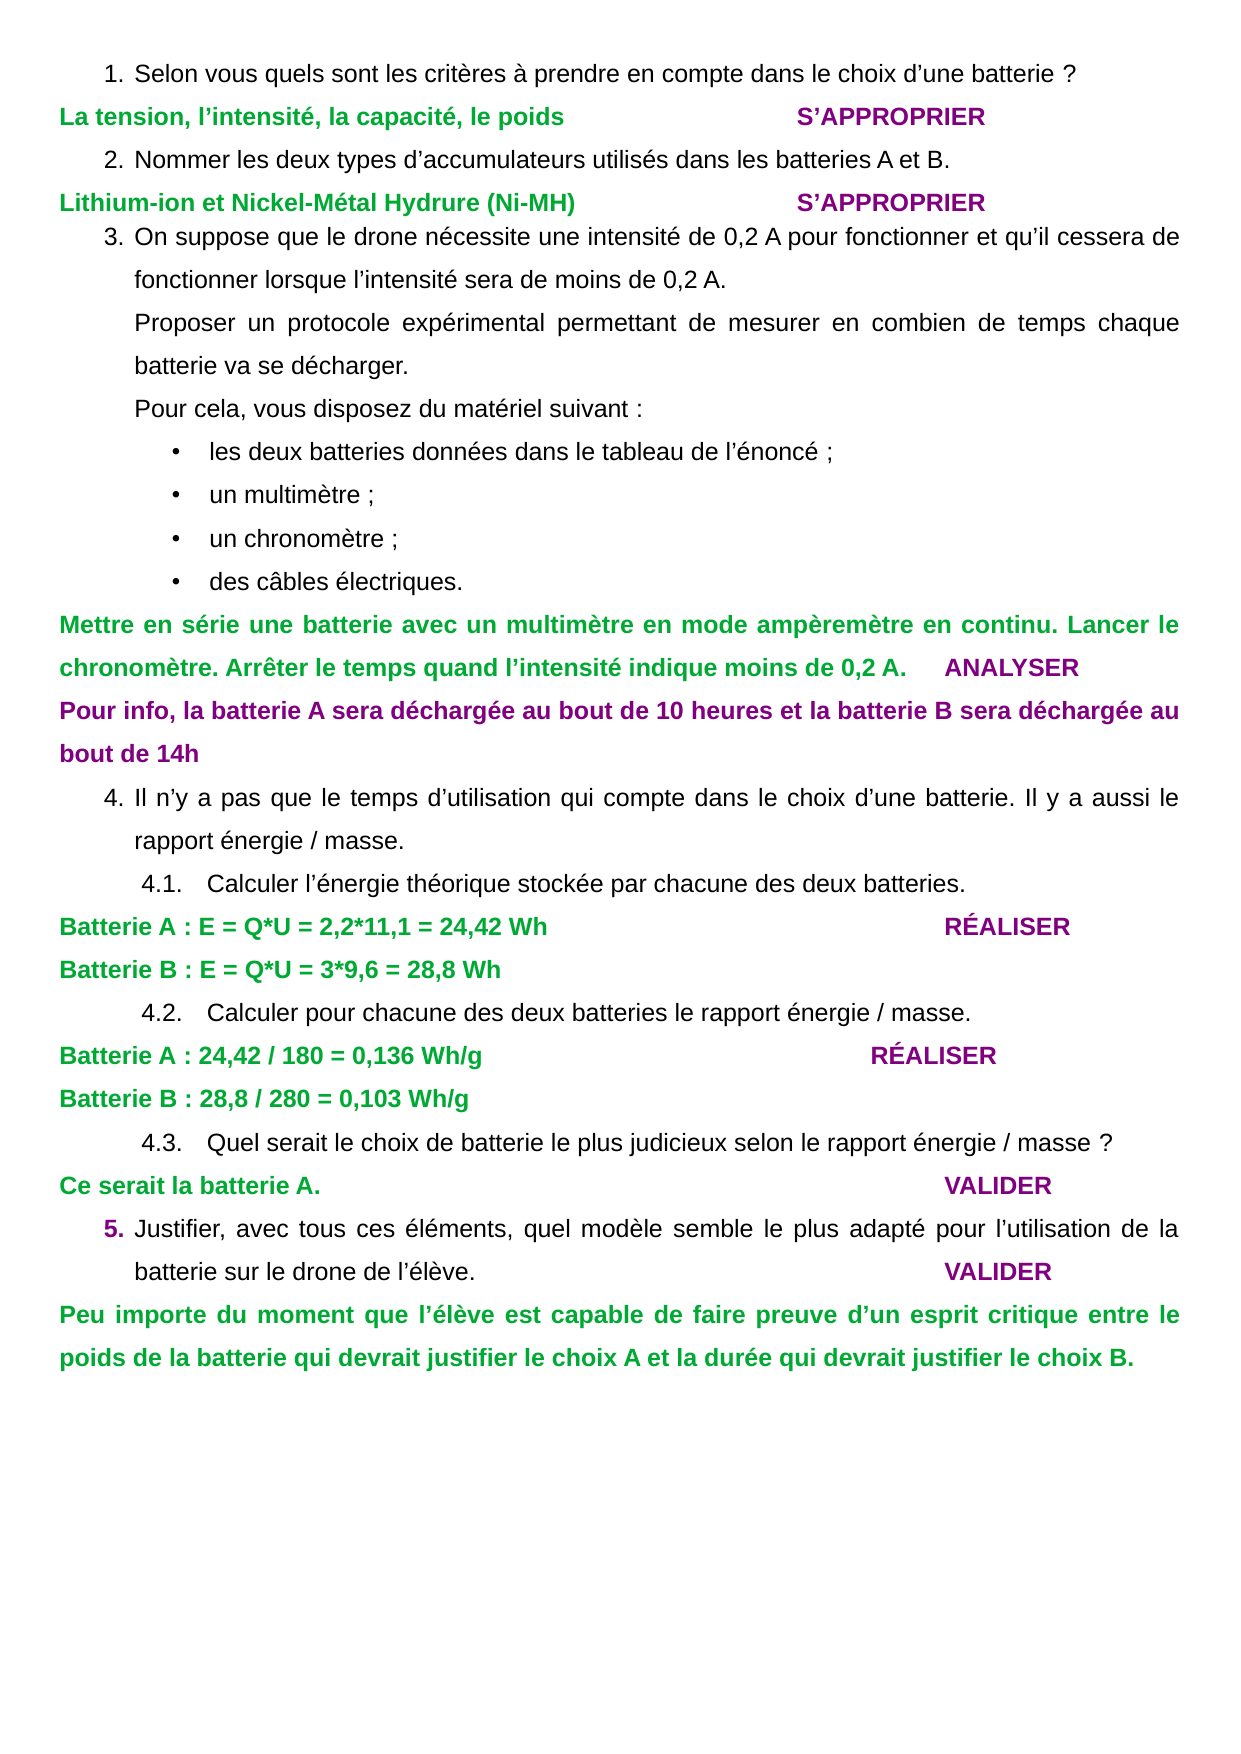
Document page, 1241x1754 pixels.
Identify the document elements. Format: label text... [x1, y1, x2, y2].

text Batterie A : 24,42 / 180 = 0,136 Wh/g RÉALISER [59, 1041, 1181, 1070]
text Pour info, la batterie A sera déchargée au bout de 10 heures et la batterie B sera déchargée au bout de 14h [59, 696, 1181, 768]
text Peu importe du moment que l’élève est capable de faire preuve d’un esprit critique entre le poids de la batterie qui devrait justifier le choix A et la durée qui devrait justifier le choix B. [59, 1300, 1181, 1372]
text Batterie B : 28,8 / 280 = 0,103 Wh/g [59, 1084, 1181, 1113]
list Proposer un protocole expérimental permettant de mesurer en combien de temps chaque batterie va se décharger. [97, 308, 1181, 379]
list Pour cela, vous disposez du matériel suivant : [97, 394, 1181, 423]
list On suppose que le drone nécessite une intensité de 0,2 A pour fonctionner et qu’il cessera de fonctionner lorsque l’intensité sera de moins de 0,2 A. [97, 221, 1181, 293]
list Selon vous quels sont les critères à prendre en compte dans le choix d’une batterie ? [97, 59, 1181, 88]
list Il n’y a pas que le temps d’utilisation qui compte dans le choix d’une batterie. Il y a aussi le rapport énergie / masse. [97, 782, 1181, 854]
list Nommer les deux types d’accumulateurs utilisés dans les batteries A et B. [97, 145, 1181, 174]
list un chronomètre ; [172, 523, 1181, 552]
list Justifier, avec tous ces éléments, quel modèle semble le plus adapté pour l’utilisation de la batterie sur le drone de l’élève. VALIDER [97, 1214, 1181, 1286]
list les deux batteries données dans le tableau de l’énoncé ; [172, 437, 1181, 466]
list des câbles électriques. [172, 567, 1181, 596]
list Calculer pour chacune des deux batteries le rapport énergie / masse. [134, 998, 1181, 1027]
text Mettre en série une batterie avec un multimètre en mode ampèremètre en continu. Lancer le chronomètre. Arrêter le temps quand l’intensité indique moins de 0,2 A. ANALYSER [59, 610, 1181, 682]
list Calculer l’énergie théorique stockée par chacune des deux batteries. [134, 869, 1181, 897]
text Batterie B : E = Q*U = 3*9,6 = 28,8 Wh [59, 955, 1181, 984]
list un multimètre ; [172, 480, 1181, 509]
text Lithium-ion et Nickel-Métal Hydrure (Ni-MH) S’APPROPRIER [59, 188, 1181, 217]
text Ce serait la batterie A. VALIDER [59, 1171, 1181, 1199]
list Quel serait le choix de batterie le plus judicieux selon le rapport énergie / masse ? [134, 1127, 1181, 1156]
text La tension, l’intensité, la capacité, le poids S’APPROPRIER [59, 102, 1181, 131]
text Batterie A : E = Q*U = 2,2*11,1 = 24,42 Wh RÉALISER [59, 912, 1181, 941]
